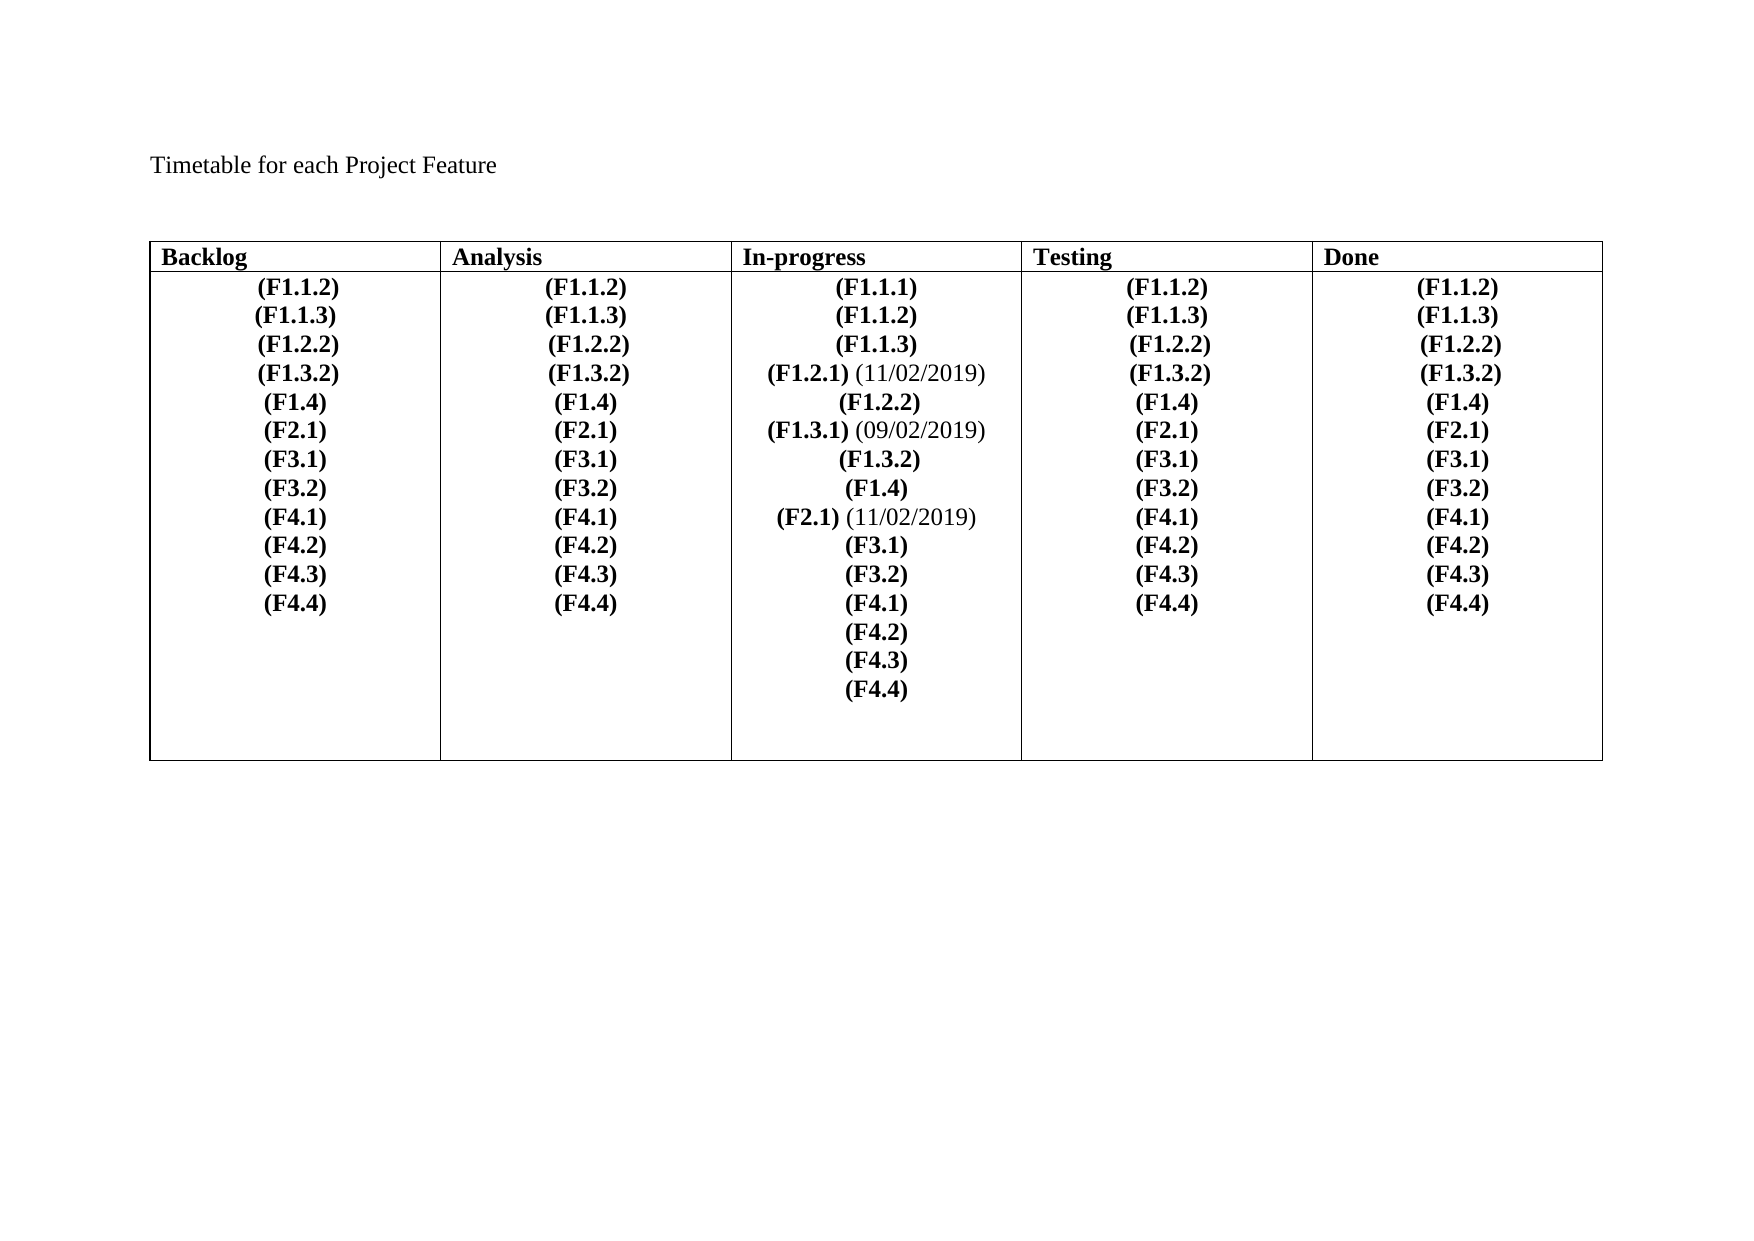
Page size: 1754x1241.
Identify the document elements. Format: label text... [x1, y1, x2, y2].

table_header In-progress [732, 242, 1021, 271]
table_cell (F1.1.2) (F1.1.3) (F1.2.2) (F1.3.2) (F1.4) (F2.1) (F3.1) (F3.2) (F4.1) (F4.2) (F4.3) (F4.4) [1313, 272, 1602, 760]
text Timetable for each Project Feature [150, 150, 1604, 179]
table_cell (F1.1.2) (F1.1.3) (F1.2.2) (F1.3.2) (F1.4) (F2.1) (F3.1) (F3.2) (F4.1) (F4.2) (F4.3) (F4.4) [1022, 272, 1312, 760]
table_cell (F1.1.2) (F1.1.3) (F1.2.2) (F1.3.2) (F1.4) (F2.1) (F3.1) (F3.2) (F4.1) (F4.2) (F4.3) (F4.4) [441, 272, 731, 760]
table_cell (F1.1.2) (F1.1.3) (F1.2.2) (F1.3.2) (F1.4) (F2.1) (F3.1) (F3.2) (F4.1) (F4.2) (F4.3) (F4.4) [151, 272, 440, 760]
table_header Done [1313, 242, 1602, 271]
table_header Backlog [151, 242, 440, 271]
table_header Analysis [441, 242, 731, 271]
table_cell (F1.1.1) (F1.1.2) (F1.1.3) (F1.2.1) (11/02/2019) (F1.2.2) (F1.3.1) (09/02/2019) (F1.3.2) (F1.4) (F2.1) (11/02/2019) (F3.1) (F3.2) (F4.1) (F4.2) (F4.3) (F4.4) [732, 272, 1021, 760]
table_header Testing [1022, 242, 1312, 271]
